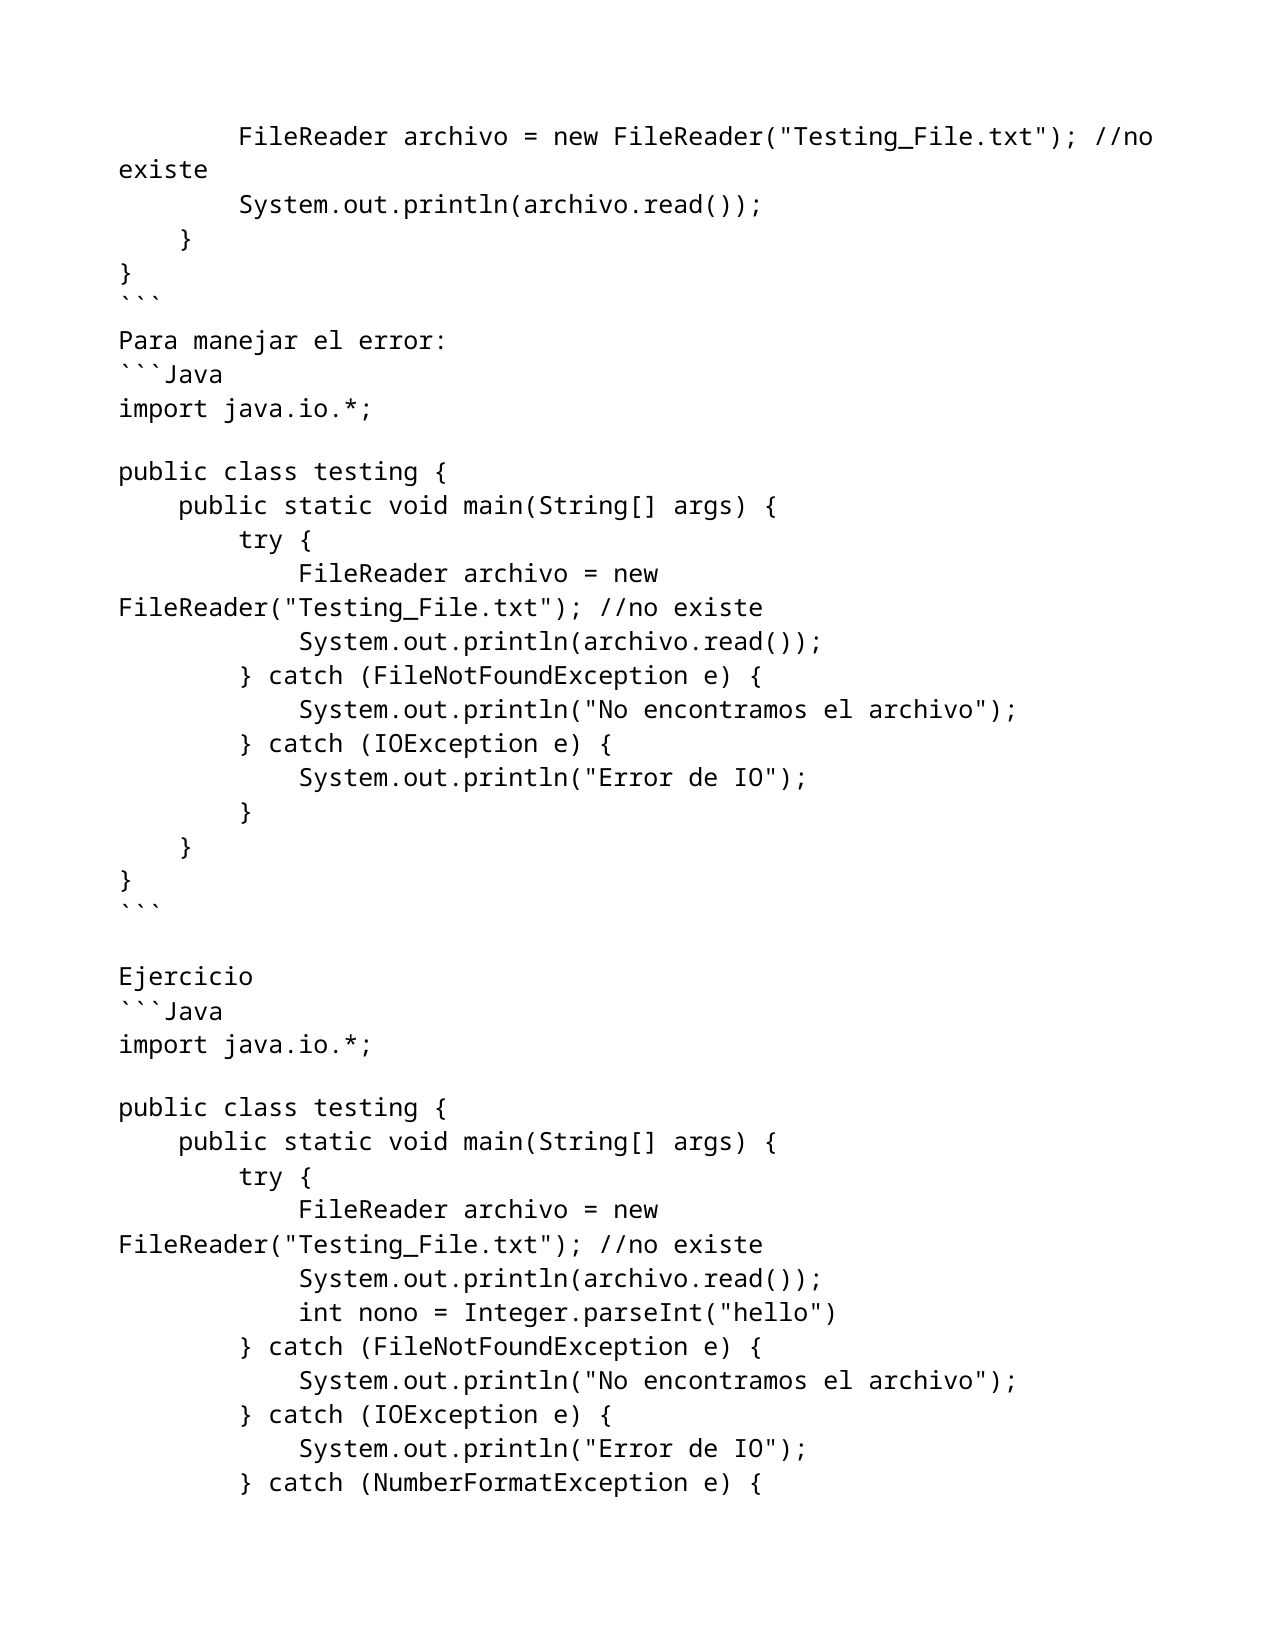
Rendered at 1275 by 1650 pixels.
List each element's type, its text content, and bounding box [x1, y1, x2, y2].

text ``` [118, 288, 1157, 322]
text } catch (IOException e) { [118, 1397, 1157, 1431]
text } catch (FileNotFoundException e) { [118, 658, 1157, 692]
text } [118, 254, 1157, 288]
text import java.io.*; [118, 1027, 1157, 1061]
text System.out.println("No encontramos el archivo"); [118, 1362, 1157, 1397]
text try { [118, 1158, 1157, 1192]
text Para manejar el error: [118, 322, 1157, 357]
text System.out.println(archivo.read()); [118, 1260, 1157, 1294]
text import java.io.*; [118, 391, 1157, 425]
text } [118, 220, 1157, 254]
text System.out.println("Error de IO"); [118, 1431, 1157, 1465]
text ``` [118, 896, 1157, 930]
text ```Java [118, 993, 1157, 1027]
text public static void main(String[] args) { [118, 487, 1157, 522]
text ```Java [118, 357, 1157, 391]
text try { [118, 522, 1157, 556]
text FileReader archivo = new FileReader("Testing_File.txt"); //no existe [118, 556, 1157, 624]
text FileReader archivo = new FileReader("Testing_File.txt"); //no existe [118, 118, 1157, 186]
text System.out.println("Error de IO"); [118, 760, 1157, 794]
text } [118, 828, 1157, 862]
text public static void main(String[] args) { [118, 1124, 1157, 1158]
text } [118, 862, 1157, 896]
text System.out.println(archivo.read()); [118, 186, 1157, 220]
text } catch (FileNotFoundException e) { [118, 1328, 1157, 1362]
text public class testing { [118, 1090, 1157, 1124]
text } catch (IOException e) { [118, 726, 1157, 760]
text Ejercicio [118, 959, 1157, 993]
text FileReader archivo = new FileReader("Testing_File.txt"); //no existe [118, 1192, 1157, 1260]
text } catch (NumberFormatException e) { [118, 1465, 1157, 1499]
text int nono = Integer.parseInt("hello") [118, 1294, 1157, 1328]
text public class testing { [118, 453, 1157, 487]
text System.out.println("No encontramos el archivo"); [118, 692, 1157, 726]
text } [118, 794, 1157, 828]
text System.out.println(archivo.read()); [118, 624, 1157, 658]
